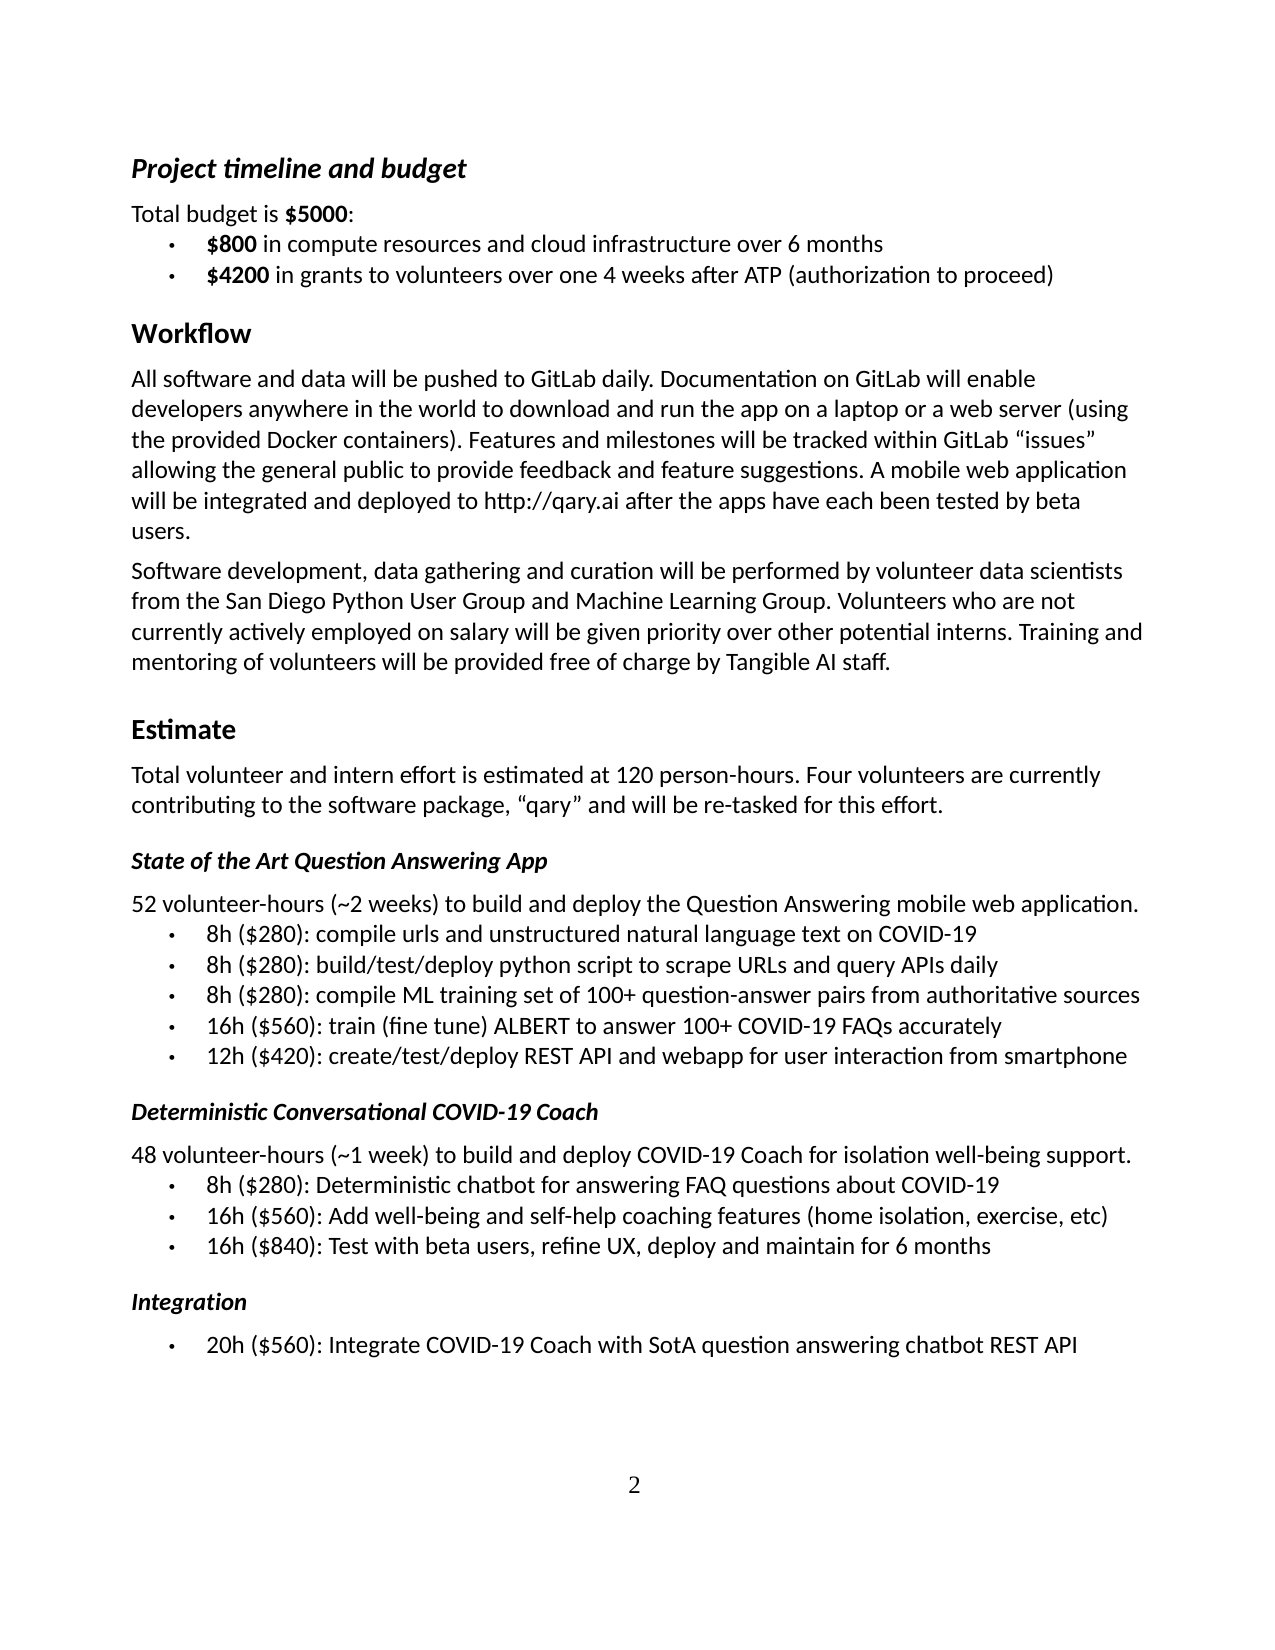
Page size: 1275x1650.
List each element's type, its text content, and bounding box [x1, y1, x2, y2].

list 16h ($560): Add well-being and self-help coaching features (home isolation, exercise, etc) [169, 1200, 1144, 1230]
subtitle Project timeline and budget [131, 150, 1144, 186]
text Software development, data gathering and curation will be performed by volunteer data scientists from the San Diego Python User Group and Machine Learning Group. Volunteers who are not currently actively employed on salary will be given priority over other potential interns. Training and mentoring of volunteers will be provided free of charge by Tangible AI staff. [131, 555, 1144, 677]
list 16h ($560): train (fine tune) ALBERT to answer 100+ COVID-19 FAQs accurately [169, 1010, 1144, 1041]
list 16h ($840): Test with beta users, refine UX, deploy and maintain for 6 months [169, 1230, 1144, 1261]
subtitle Estimate [131, 711, 1144, 747]
list 8h ($280): build/test/deploy python script to scrape URLs and query APIs daily [169, 949, 1144, 979]
list 8h ($280): Deterministic chatbot for answering FAQ questions about COVID-19 [169, 1169, 1144, 1200]
list $800 in compute resources and cloud infrastructure over 6 months [169, 229, 1144, 259]
subtitle Integration [131, 1286, 1144, 1316]
list 12h ($420): create/test/deploy REST API and webapp for user interaction from smartphone [169, 1041, 1144, 1071]
subtitle Workflow [131, 315, 1144, 350]
text Total volunteer and intern effort is estimated at 120 person-hours. Four volunteers are currently contributing to the software package, “qary” and will be re-tasked for this effort. [131, 759, 1144, 820]
text 52 volunteer-hours (~2 weeks) to build and deploy the Question Answering mobile web application. [131, 888, 1144, 918]
list $4200 in grants to volunteers over one 4 weeks after ATP (authorization to proceed) [169, 259, 1144, 290]
subtitle Deterministic Conversational COVID-19 Coach [131, 1096, 1144, 1126]
list 8h ($280): compile ML training set of 100+ question-answer pairs from authoritative sources [169, 979, 1144, 1010]
list 8h ($280): compile urls and unstructured natural language text on COVID-19 [169, 918, 1144, 949]
text 48 volunteer-hours (~1 week) to build and deploy COVID-19 Coach for isolation well-being support. [131, 1139, 1144, 1169]
list 20h ($560): Integrate COVID-19 Coach with SotA question answering chatbot REST API [169, 1329, 1144, 1359]
text Total budget is $5000: [131, 198, 1144, 229]
text All software and data will be pushed to GitLab daily. Documentation on GitLab will enable developers anywhere in the world to download and run the app on a laptop or a web server (using the provided Docker containers). Features and milestones will be tracked within GitLab “issues” allowing the general public to provide feedback and feature suggestions. A mobile web application will be integrated and deployed to http://qary.ai after the apps have each been tested by beta users. [131, 363, 1144, 546]
subtitle State of the Art Question Answering App [131, 845, 1144, 875]
